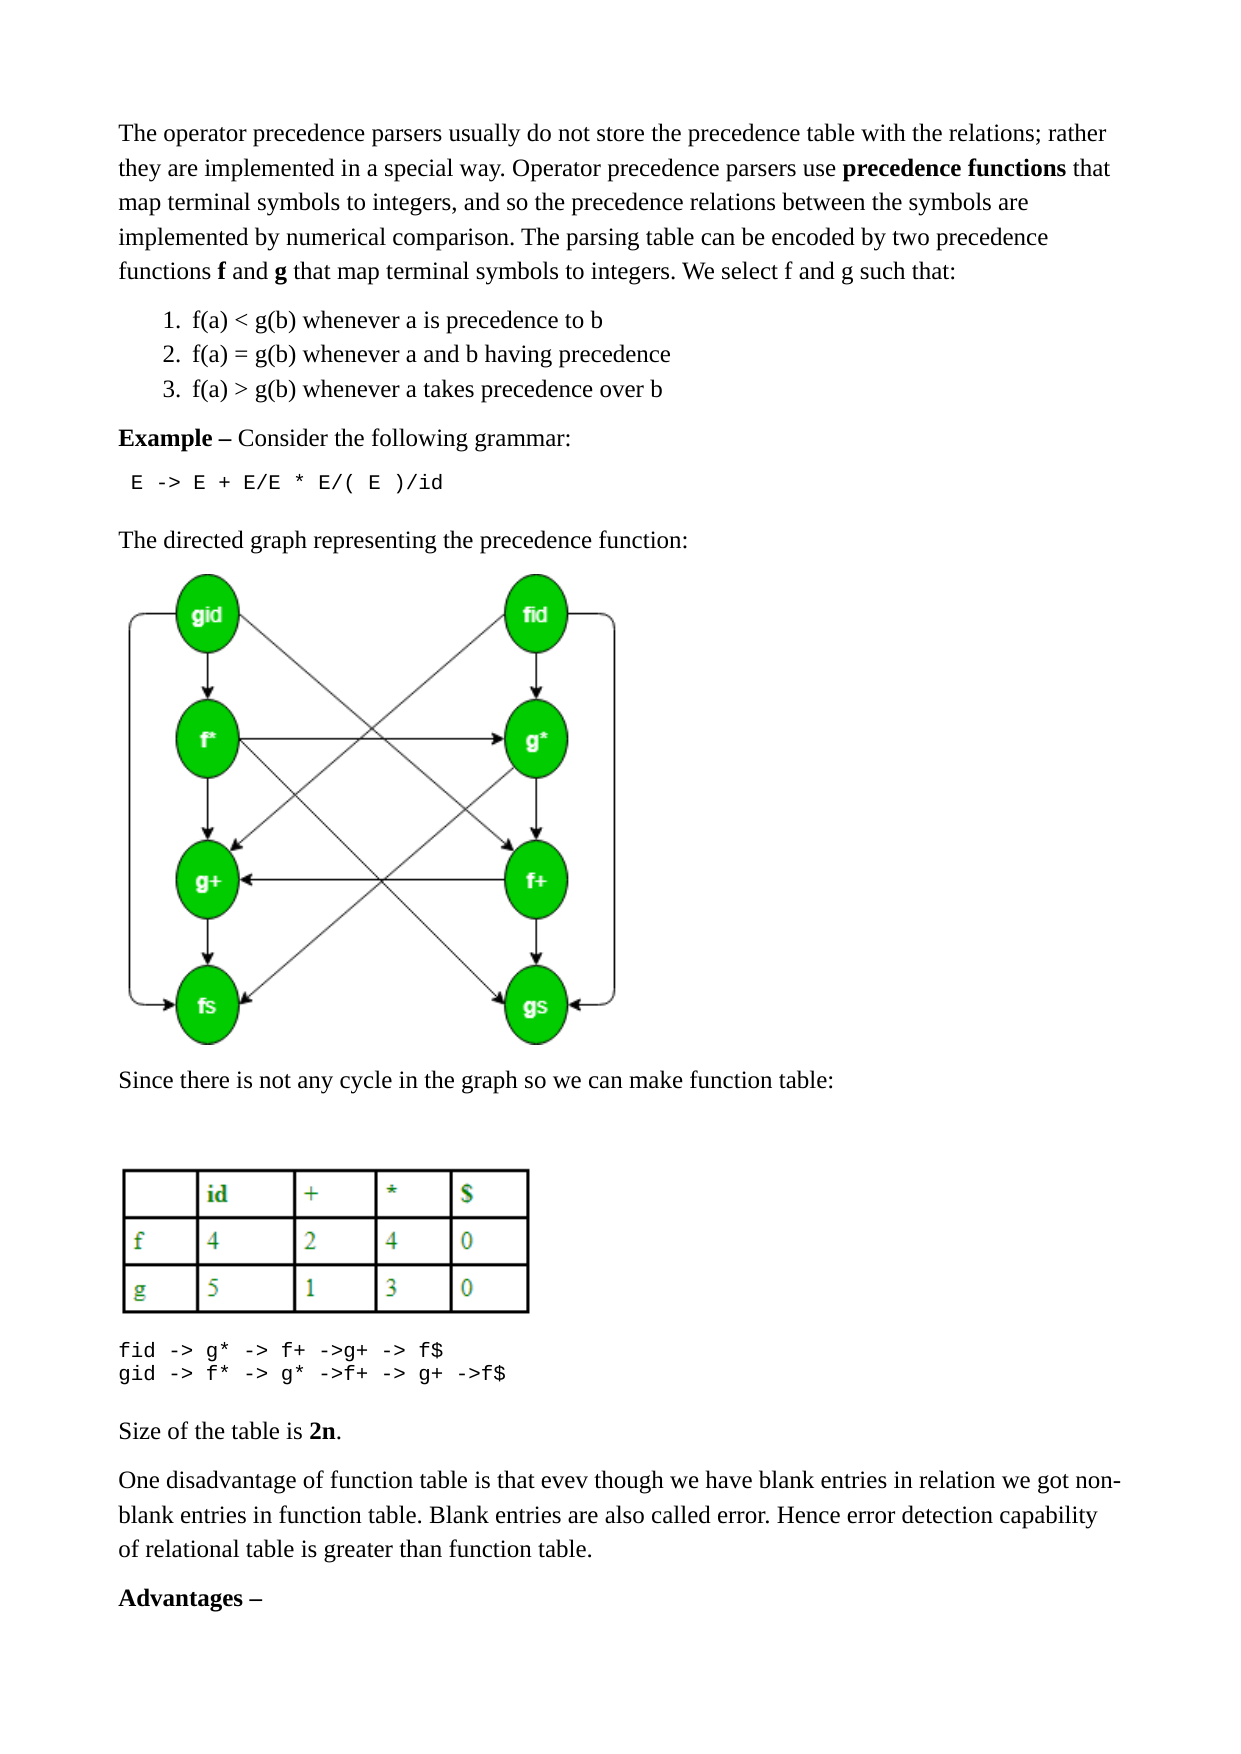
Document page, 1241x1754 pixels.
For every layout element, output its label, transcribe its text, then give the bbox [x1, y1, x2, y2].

text Since there is not any cycle in the graph so we can make function table: [118, 1065, 1122, 1094]
text Advantages – [118, 1583, 1122, 1612]
text E -> E + E/E * E/( E )/id [118, 472, 1122, 496]
list f(a) > g(b) whenever a takes precedence over b [162, 374, 1122, 403]
list f(a) < g(b) whenever a is precedence to b [162, 305, 1122, 334]
text Example – Consider the following grammar: [118, 423, 1122, 452]
text Size of the table is 2n. [118, 1416, 1122, 1445]
text gid -> f* -> g* ->f+ -> g+ ->f$ [118, 1363, 1122, 1387]
text The directed graph representing the precedence function: [118, 525, 1122, 554]
list f(a) = g(b) whenever a and b having precedence [162, 339, 1122, 368]
text The operator precedence parsers usually do not store the precedence table with the relations; rather they are implemented in a special way. Operator precedence parsers use precedence functions that map terminal symbols to integers, and so the precedence relations between the symbols are implemented by numerical comparison. The parsing table can be encoded by two precedence functions f and g that map terminal symbols to integers. We select f and g such that: [118, 118, 1122, 285]
text fid -> g* -> f+ ->g+ -> f$ [118, 1340, 1122, 1363]
text One disadvantage of function table is that evev though we have blank entries in relation we got non-blank entries in function table. Blank entries are also called error. Hence error detection capability of relational table is greater than function table. [118, 1466, 1122, 1563]
